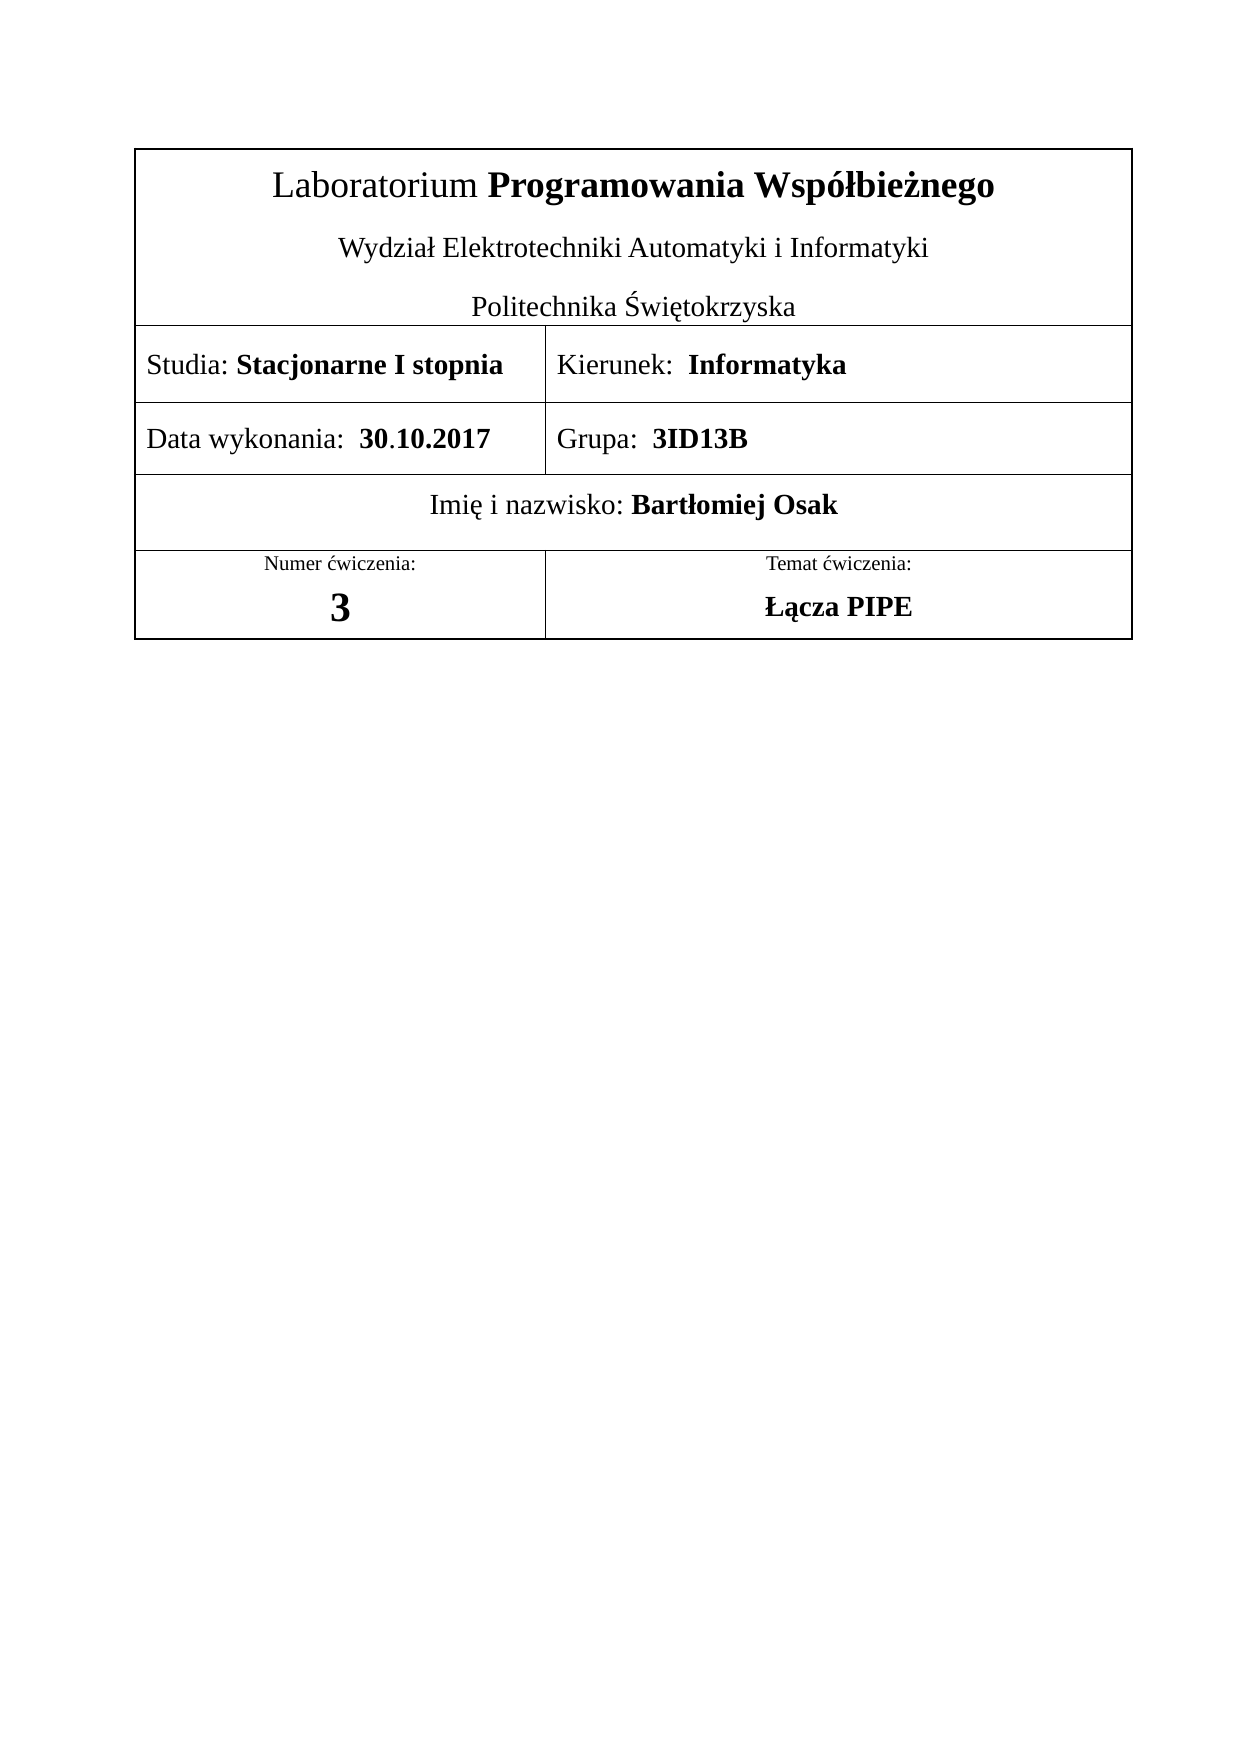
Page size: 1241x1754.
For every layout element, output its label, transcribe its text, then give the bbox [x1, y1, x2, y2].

table_cell 3 [136, 575, 545, 638]
table_cell Imię i nazwisko: Bartłomiej Osak [136, 475, 1131, 550]
table_cell Numer ćwiczenia: [136, 551, 545, 575]
table_cell Temat ćwiczenia: [546, 551, 1131, 575]
table_cell Kierunek: Informatyka [546, 326, 1131, 402]
table_cell Studia: Stacjonarne I stopnia [136, 326, 545, 402]
table_header Laboratorium Programowania Współbieżnego Wydział Elektrotechniki Automatyki i Informatyki Politechnika Świętokrzyska [136, 150, 1131, 325]
table_cell Data wykonania: 30.10.2017 [136, 403, 545, 474]
table_cell Grupa: 3ID13B [546, 403, 1131, 474]
table_cell Łącza PIPE [546, 575, 1131, 638]
